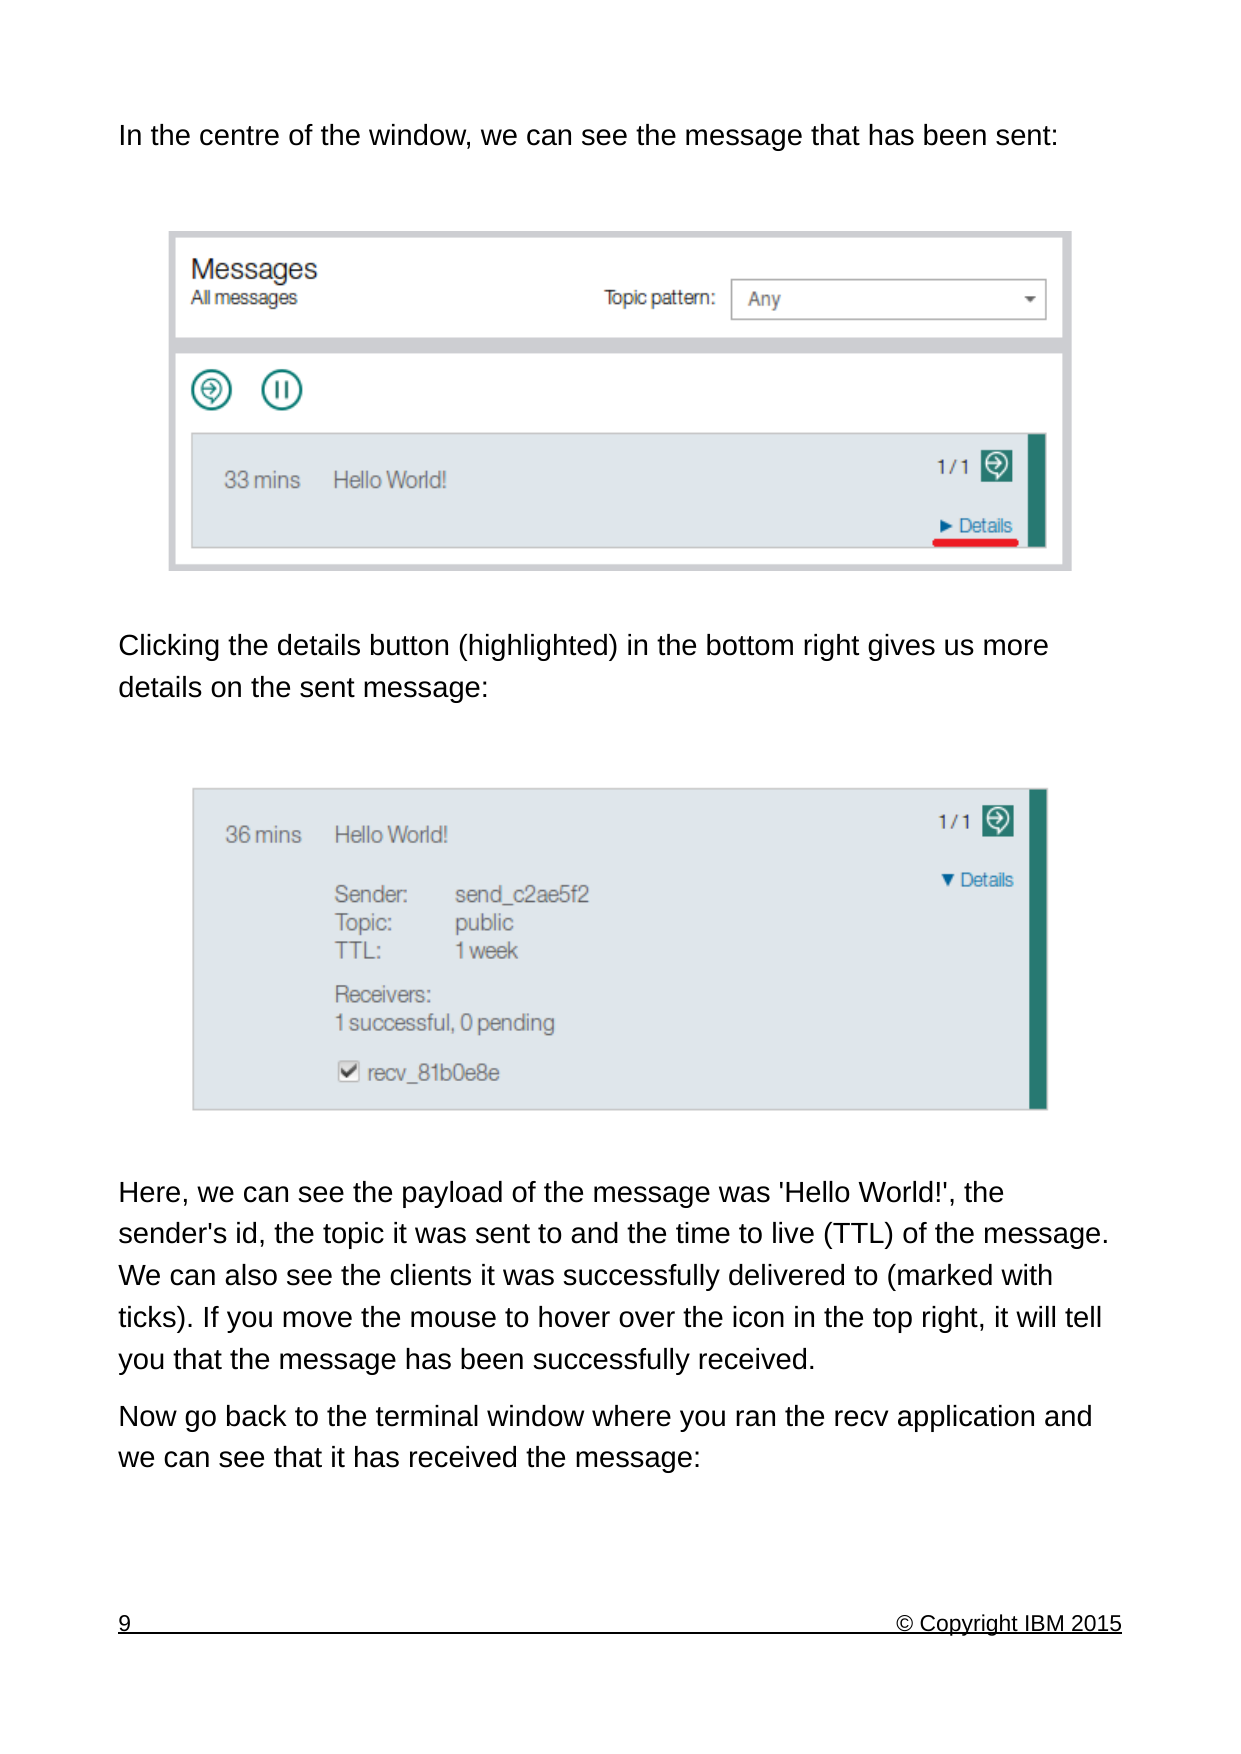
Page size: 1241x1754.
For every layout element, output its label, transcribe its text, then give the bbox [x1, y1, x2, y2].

text Here, we can see the payload of the message was 'Hello World!', the sender's id, the topic it was sent to and the time to live (TTL) of the message. We can also see the clients it was successfully delivered to (marked with ticks). If you move the mouse to hover over the icon in the top right, it will tell you that the message has been successfully received. [118, 1175, 1122, 1376]
text Clicking the details button (highlighted) in the bottom right gives us more details on the sent message: [118, 628, 1122, 703]
text Now go back to the terminal window where you ran the recv application and we can see that it has received the message: [118, 1399, 1122, 1474]
text In the centre of the window, we can see the message that has been sent: [118, 118, 1122, 152]
picture [188, 782, 1053, 1117]
